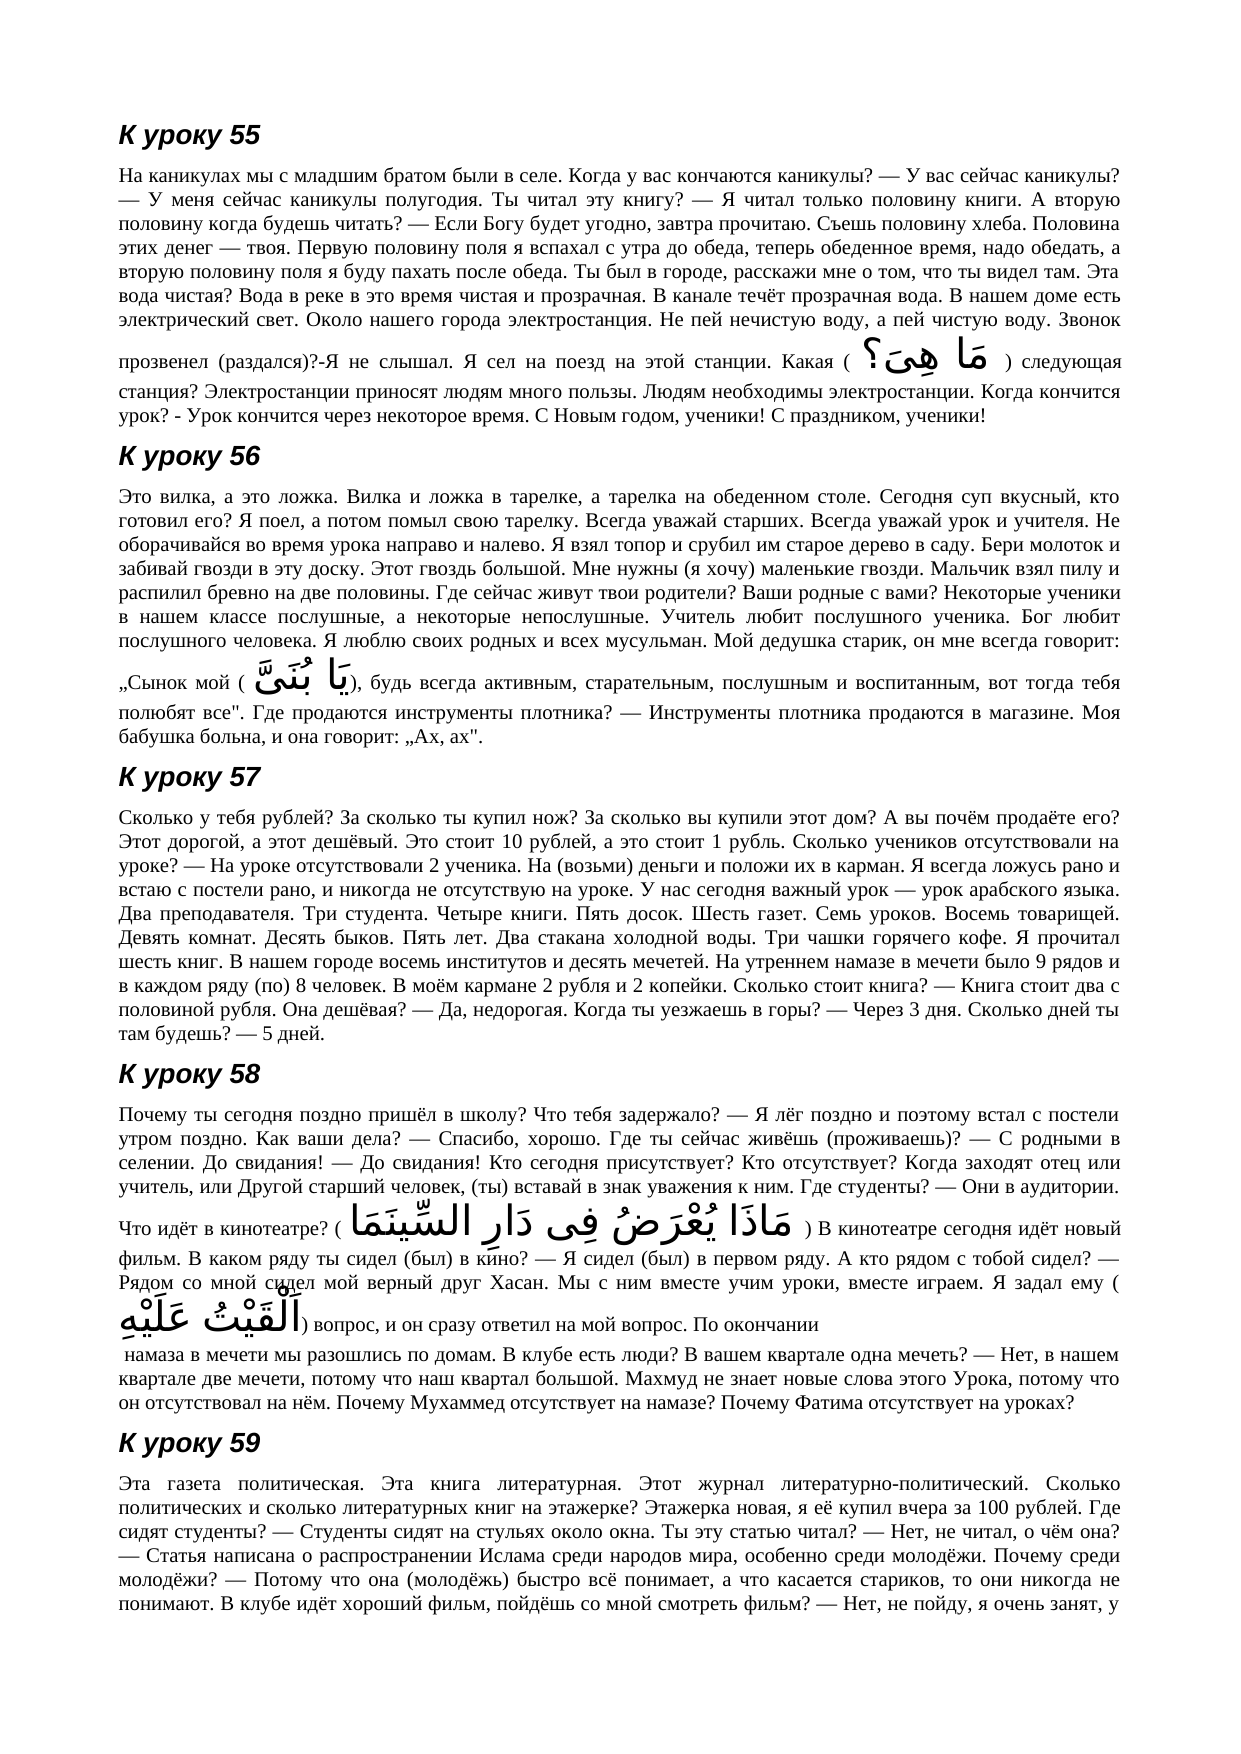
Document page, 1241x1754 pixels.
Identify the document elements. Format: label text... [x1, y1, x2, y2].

subtitle К уроку 56 [118, 439, 1122, 471]
text Сколько у тебя рублей? За сколько ты купил нож? За сколько вы купили этот дом? А вы почём продаёте его? Этот дорогой, а этот дешёвый. Это стоит 10 рублей, а это стоит 1 рубль. Сколько учеников отсутствовали на уроке? — На уроке отсутствовали 2 ученика. На (возьми) деньги и положи их в карман. Я всегда ложусь рано и встаю с постели рано, и никогда не отсутствую на уроке. У нас сегодня важный урок — урок арабского языка. Два преподавателя. Три студента. Четыре книги. Пять досок. Шесть газет. Семь уроков. Восемь товарищей. Девять комнат. Десять быков. Пять лет. Два стакана холодной воды. Три чашки горячего кофе. Я прочитал шесть книг. В нашем городе восемь институтов и десять мечетей. На утреннем намазе в мечети было 9 рядов и в каждом ряду (по) 8 человек. В моём кармане 2 рубля и 2 копейки. Сколько стоит книга? — Книга стоит два с половиной рубля. Она дешёвая? — Да, недорогая. Когда ты уезжаешь в горы? — Через 3 дня. Сколько дней ты там бу­дешь? — 5 дней. [118, 804, 1122, 1045]
subtitle К уроку 57 [118, 760, 1122, 792]
subtitle К уроку 58 [118, 1058, 1122, 1089]
text Эта газета политическая. Эта книга литературная. Этот журнал литературно-политический. Сколько политических и сколько литера­турных книг на этажерке? Этажерка новая, я её купил вчера за 100 рублей. Где сидят студенты? — Студенты сидят на стульях около окна. Ты эту статью читал? — Нет, не читал, о чём она? — Статья написана о распространении Ислама среди народов мира, особенно среди молодёжи. Почему среди молодёжи? — Потому что она (молодёжь) быстро всё понимает, а что касается стариков, то они никогда не понимают. В клубе идёт хороший фильм, пойдёшь со мной смотреть фильм? — Нет, не пойду, я очень занят, у [118, 1471, 1122, 1615]
text Это вилка, а это ложка. Вилка и ложка в тарелке, а тарелка на обеденном столе. Сегодня суп вкусный, кто готовил его? Я поел, а потом помыл свою тарелку. Всегда уважай старших. Всегда уважай урок и учителя. Не оборачивайся во время урока направо и налево. Я взял топор и срубил им старое дерево в саду. Бери молоток и забивай гвозди в эту доску. Этот гвоздь большой. Мне нужны (я хочу) маленькие гвозди. Мальчик взял пилу и распилил бревно на две половины. Где сейчас живут твои родители? Ваши родные с вами? Некоторые ученики в нашем классе послушные, а некоторые непослушные. Учитель любит послушного ученика. Бог любит послушного человека. Я люблю своих родных и всех мусульман. Мой дедушка старик, он мне всегда говорит: „Сынок мой ( يَا بُنَىَّ), будь всегда активным, старательным, послушным и воспитанным, вот тогда тебя полюбят все". Где продаются инструменты плотника? — Инструменты плотника продаются в магазине. Моя бабушка больна, и она говорит: „Ах, ах". [118, 484, 1122, 748]
subtitle К уроку 59 [118, 1426, 1122, 1458]
text Почему ты сегодня поздно пришёл в школу? Что тебя задержало? — Я лёг поздно и поэтому встал с постели утром поздно. Как ваши дела? — Спасибо, хорошо. Где ты сейчас живёшь (проживаешь)? — С родными в селении. До свидания! — До свидания! Кто сегодня присутствует? Кто отсутствует? Когда заходят отец или учитель, или Другой старший человек, (ты) вставай в знак уважения к ним. Где студенты? — Они в аудитории. Что идёт в кинотеатре? ( مَاذَا يُعْرَضُ فِى دَارِ السِّينَمَا ) В кинотеатре сегодня идёт новый фильм. В каком ряду ты сидел (был) в кино? — Я сидел (был) в первом ряду. А кто рядом с тобой сидел? — Рядом со мной сидел мой верный друг Хасан. Мы с ним вместе учим уроки, вместе играем. Я задал ему ( اَلْقَيْتُ عَلَيْهِ) вопрос, и он сразу ответил на мой вопрос. По окончании [118, 1102, 1122, 1341]
subtitle К уроку 55 [118, 118, 1122, 150]
text На каникулах мы с младшим братом были в селе. Когда у вас кончаются каникулы? — У вас сейчас каникулы? — У меня сейчас каникулы полугодия. Ты читал эту книгу? — Я читал только половину книги. А вторую половину когда будешь читать? — Если Богу будет угодно, завтра прочитаю. Съешь половину хлеба. Половина этих денег — твоя. Первую половину поля я вспахал с утра до обеда, теперь обеденное время, надо обедать, а вторую половину поля я буду пахать после обеда. Ты был в городе, расскажи мне о том, что ты видел там. Эта вода чистая? Вода в реке в это время чистая и прозрачная. В канале течёт прозрачная вода. В нашем доме есть электрический свет. Около нашего города электростанция. Не пей нечистую воду, а пей чистую воду. Звонок прозвенел (раздался)?-Я не слышал. Я сел на поезд на этой станции. Какая ( مَا هِىَ؟ ) следующая станция? Электростанции приносят людям много пользы. Людям необходимы электростанции. Когда кончится урок? - Урок кончится через некоторое время. С Новым годом, ученики! С праздником, ученики! [118, 163, 1122, 427]
text намаза в мечети мы разошлись по домам. В клубе есть люди? В вашем квартале одна мечеть? — Нет, в нашем квартале две мечети, потому что наш квартал большой. Махмуд не знает новые слова этого Урока, потому что он отсутствовал на нём. Почему Мухаммед отсутствует на намазе? Почему Фатима отсутствует на уроках? [118, 1341, 1122, 1414]
